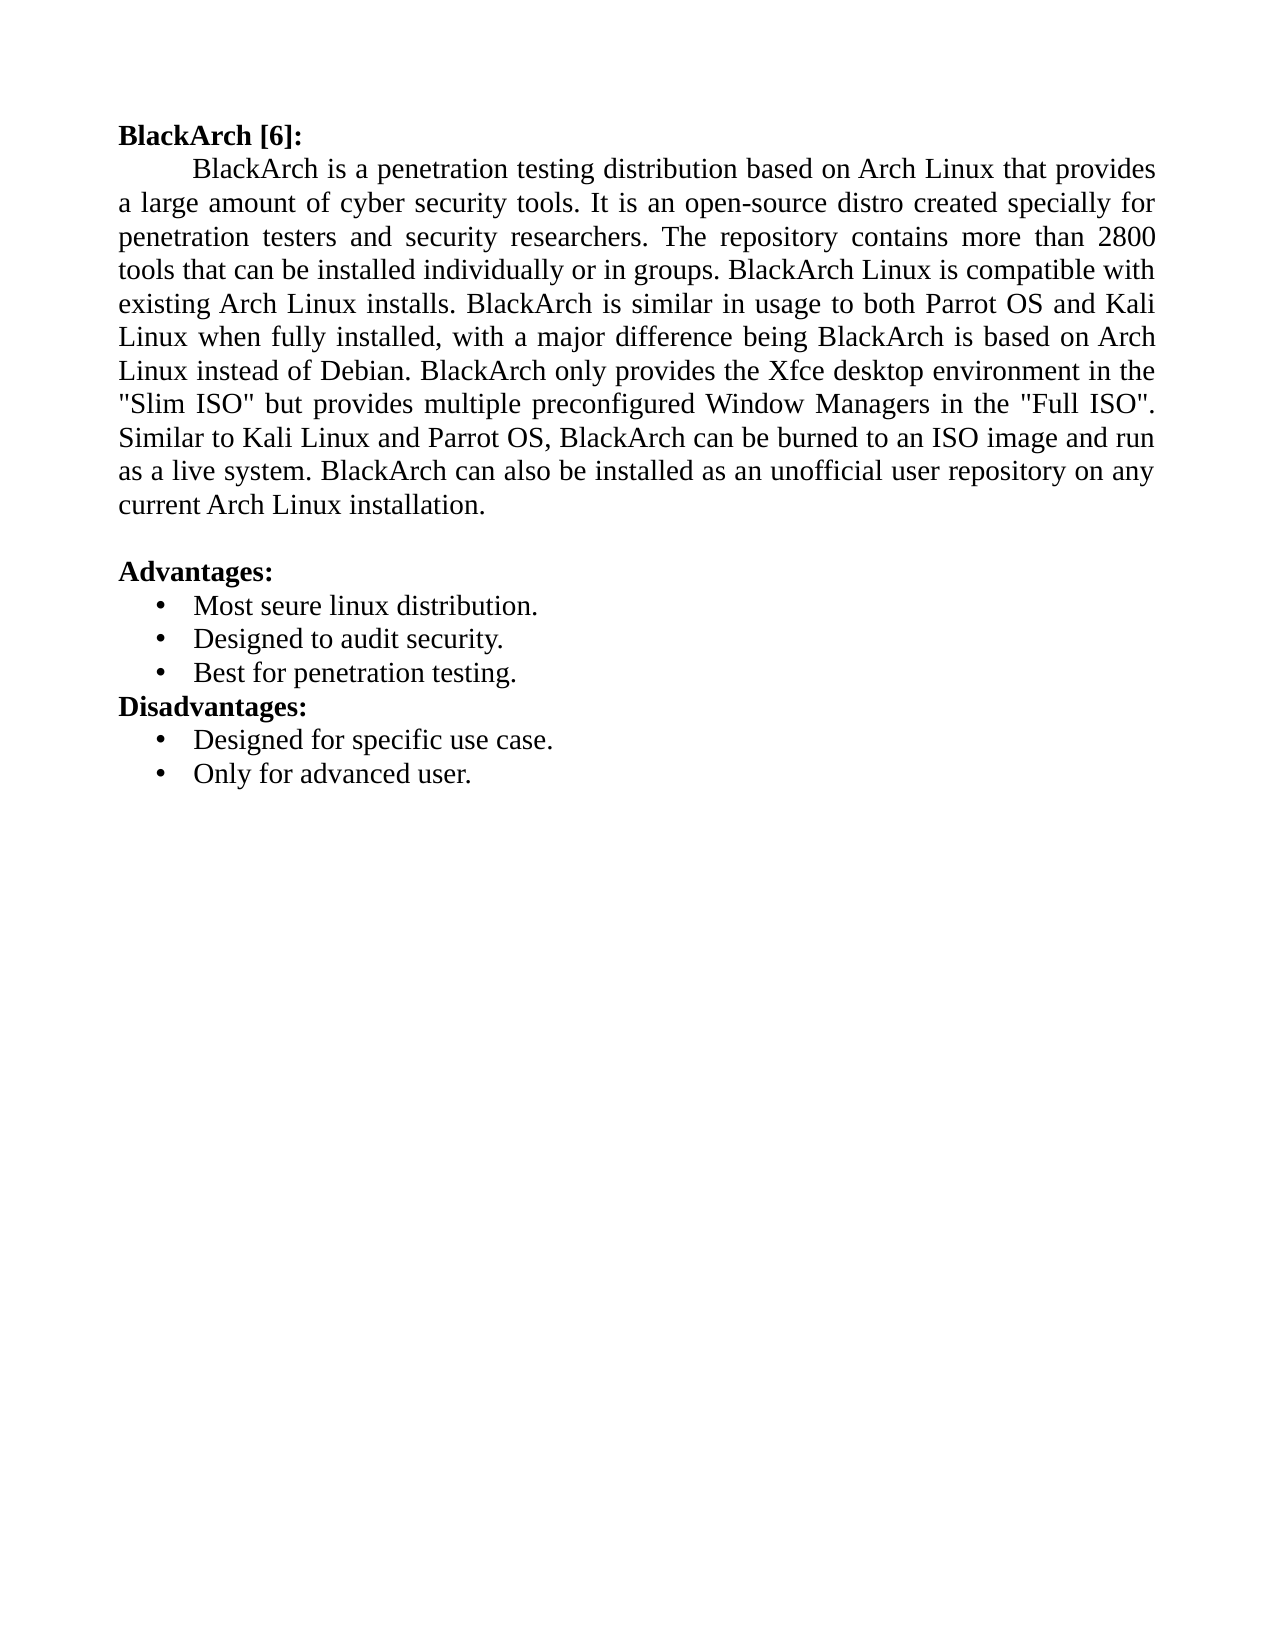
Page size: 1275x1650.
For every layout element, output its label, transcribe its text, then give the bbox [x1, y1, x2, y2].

list Designed for specific use case. [156, 722, 1157, 756]
list Designed to audit security. [156, 621, 1157, 655]
list Most seure linux distribution. [156, 588, 1157, 621]
text BlackArch [6]: [118, 118, 1157, 152]
list Best for penetration testing. [156, 655, 1157, 689]
text Advantages: [118, 554, 1157, 588]
list Only for advanced user. [156, 756, 1157, 789]
text Disadvantages: [118, 689, 1157, 722]
text BlackArch is a penetration testing distribution based on Arch Linux that provides a large amount of cyber security tools. It is an open-source distro created specially for penetration testers and security researchers. The repository contains more than 2800 tools that can be installed individually or in groups. BlackArch Linux is compatible with existing Arch Linux installs. BlackArch is similar in usage to both Parrot OS and Kali Linux when fully installed, with a major difference being BlackArch is based on Arch Linux instead of Debian. BlackArch only provides the Xfce desktop environment in the "Slim ISO" but provides multiple preconfigured Window Managers in the "Full ISO". Similar to Kali Linux and Parrot OS, BlackArch can be burned to an ISO image and run as a live system. BlackArch can also be installed as an unofficial user repository on any current Arch Linux installation. [118, 152, 1157, 521]
